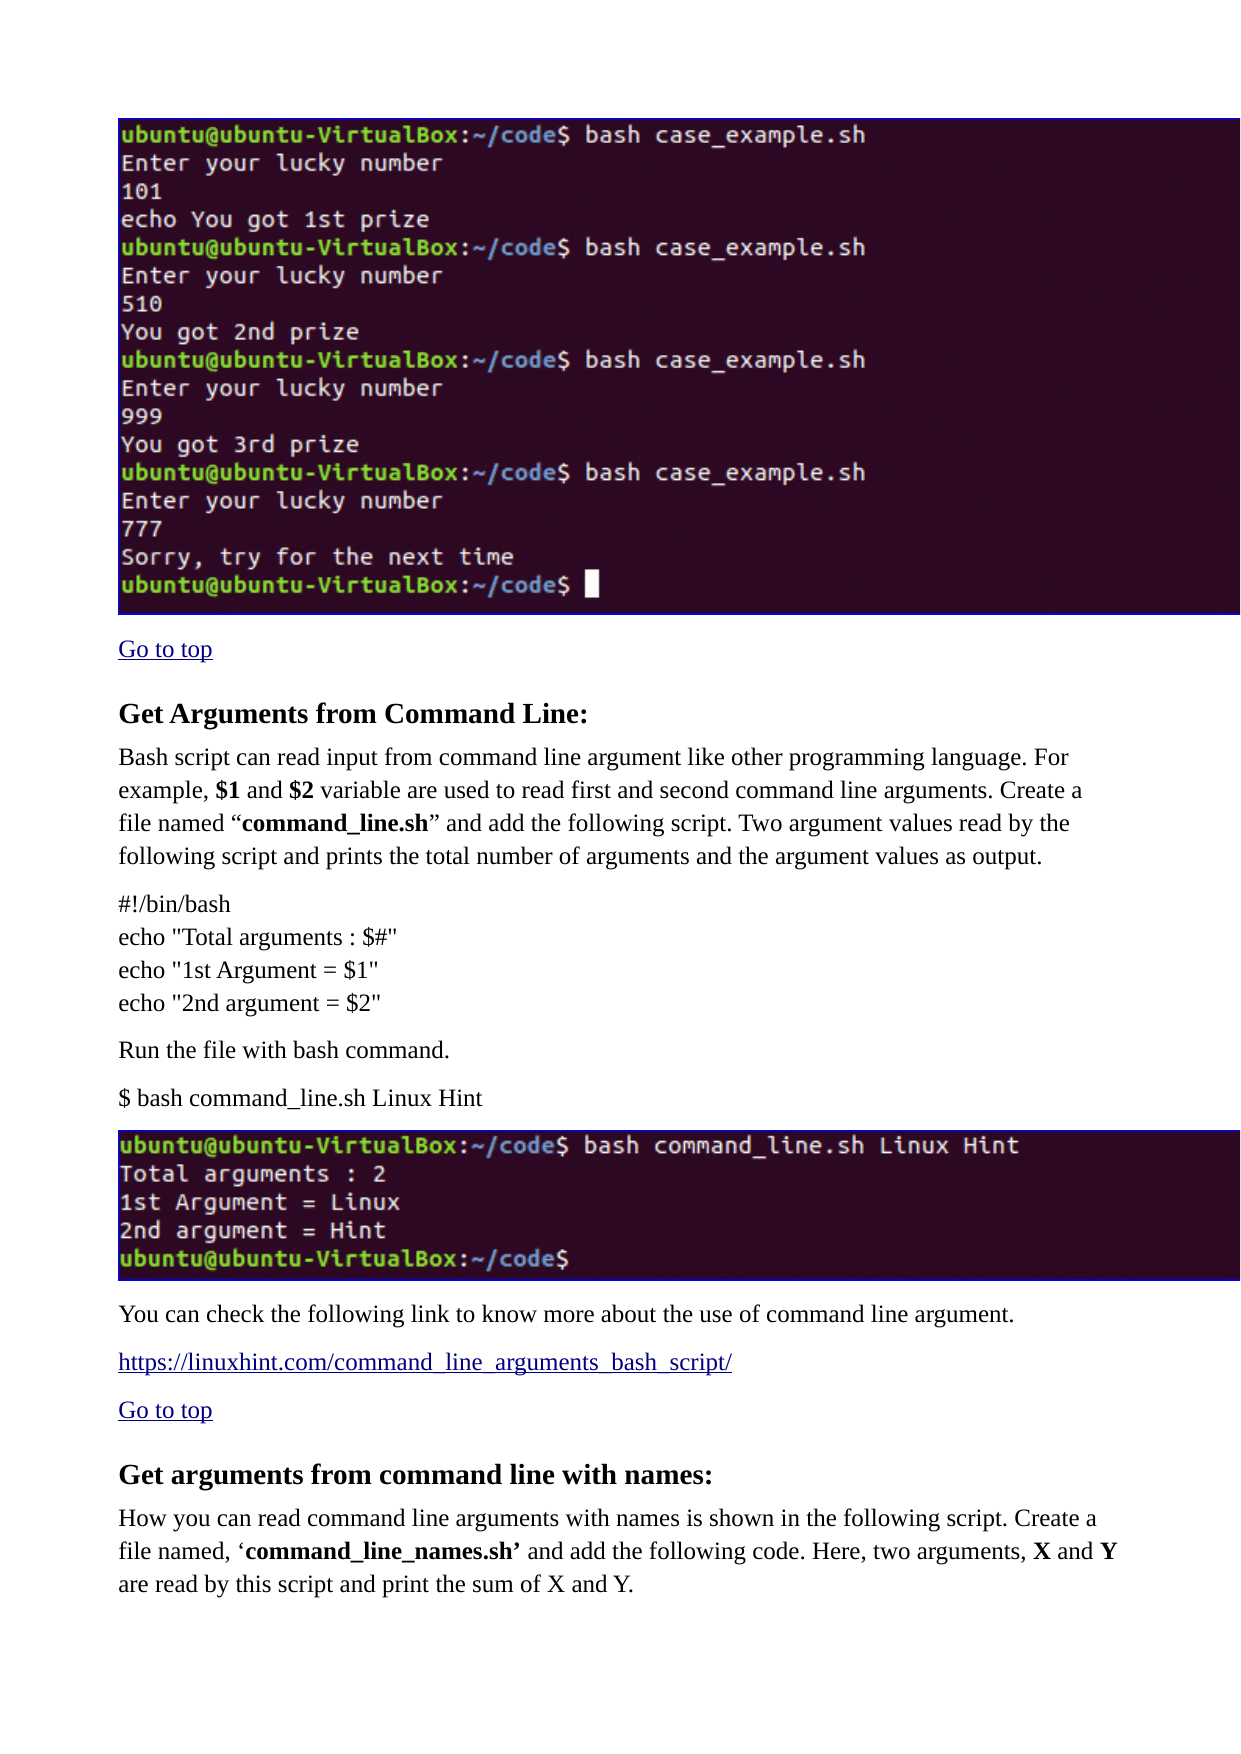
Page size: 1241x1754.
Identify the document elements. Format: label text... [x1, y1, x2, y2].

text You can check the following link to know more about the use of command line argument. [118, 1299, 1122, 1328]
text $ bash command_line.sh Linux Hint [118, 1083, 1122, 1112]
subtitle Get Arguments from Command Line: [118, 696, 1122, 729]
picture [118, 118, 1241, 615]
text Go to top [118, 1395, 1122, 1423]
text Bash script can read input from command line argument like other programming language. For example, $1 and $2 variable are used to read first and second command line arguments. Create a file named “command_line.sh” and add the following script. Two argument values read by the following script and prints the total number of arguments and the argument values as output. [118, 742, 1122, 870]
text How you can read command line arguments with names is shown in the following script. Create a file named, ‘command_line_names.sh’ and add the following code. Here, two arguments, X and Y are read by this script and print the sum of X and Y. [118, 1503, 1122, 1598]
text https://linuxhint.com/command_line_arguments_bash_script/ [118, 1347, 1122, 1376]
text Go to top [118, 634, 1122, 663]
text Run the file with bash command. [118, 1035, 1122, 1064]
text #!/bin/bash echo "Total arguments : $#" echo "1st Argument = $1" echo "2nd argument = $2" [118, 889, 1122, 1017]
picture [118, 1130, 1241, 1281]
subtitle Get arguments from command line with names: [118, 1457, 1122, 1490]
